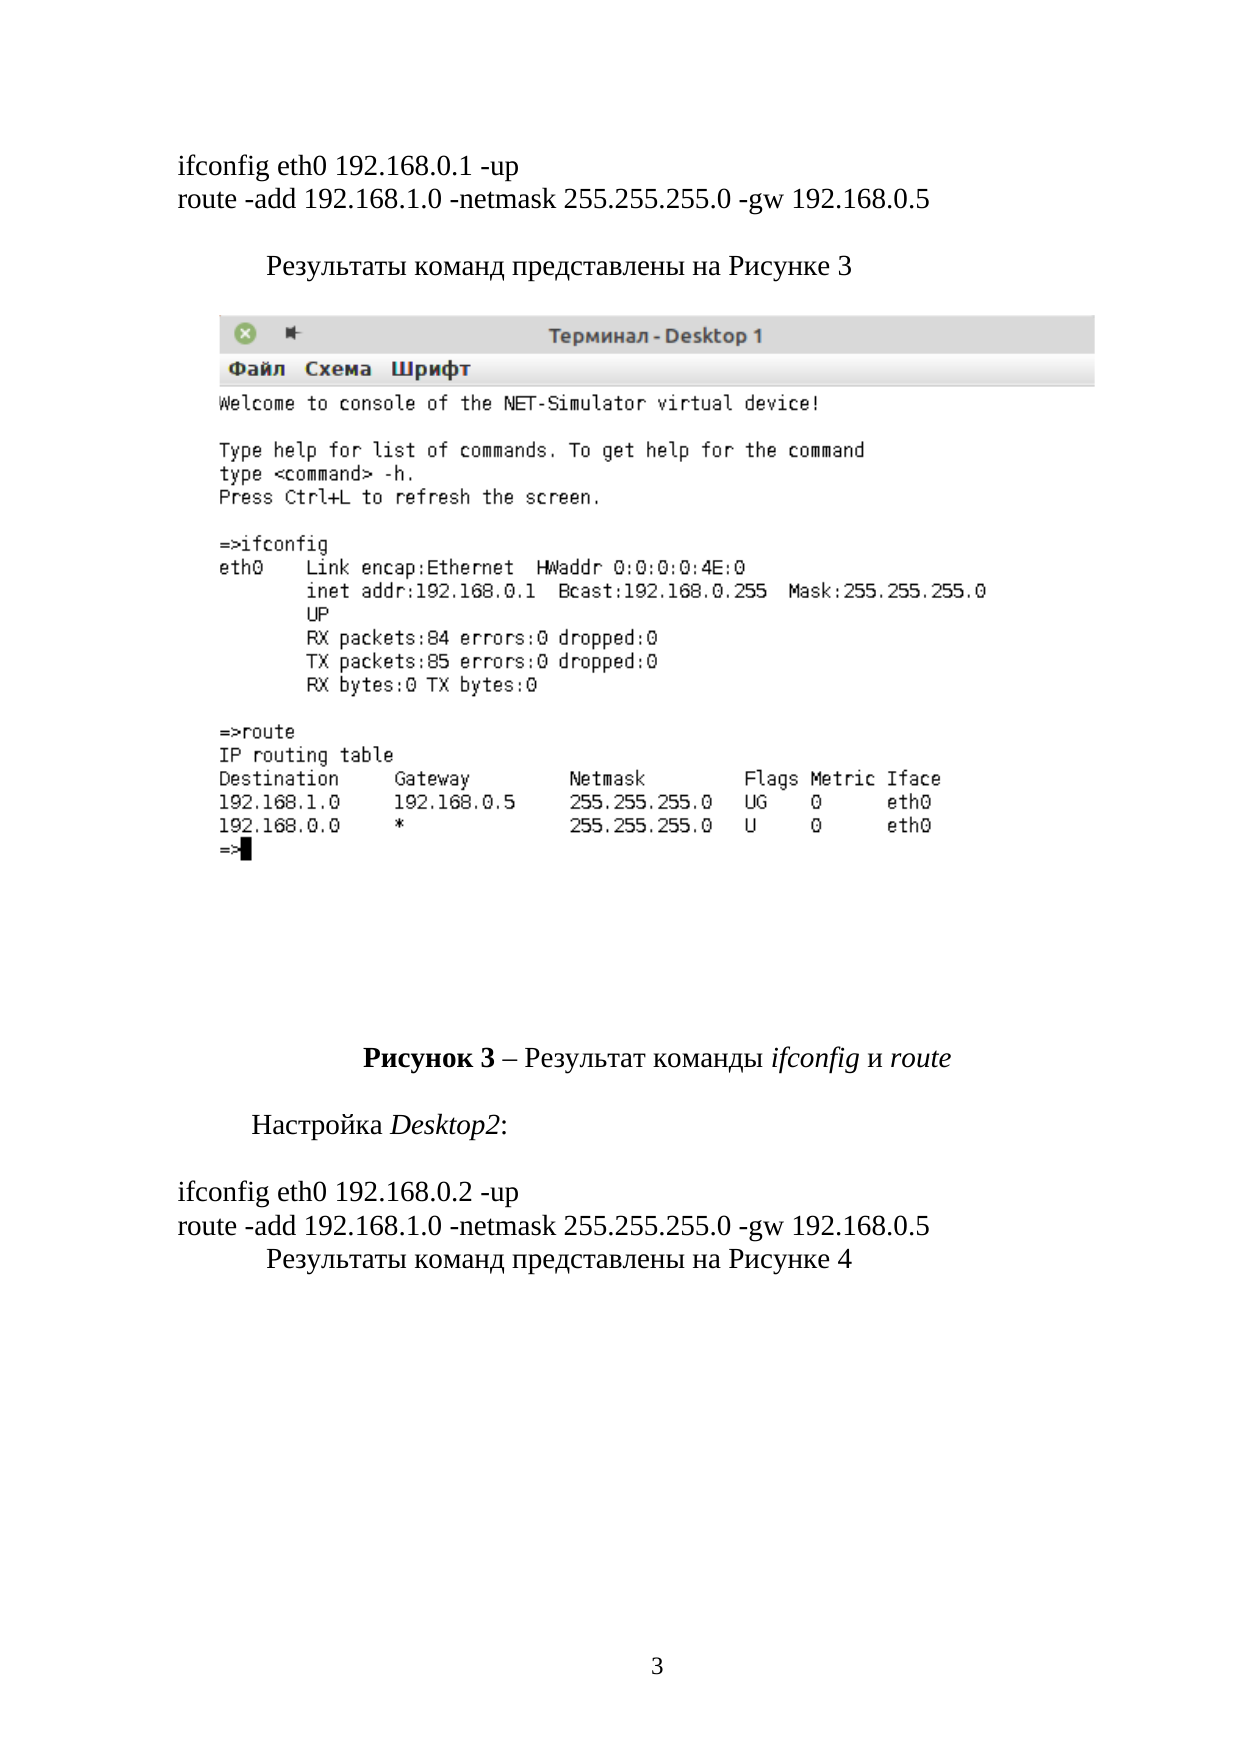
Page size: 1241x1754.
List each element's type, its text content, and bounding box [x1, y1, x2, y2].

text route -add 192.168.1.0 -netmask 255.255.255.0 -gw 192.168.0.5 [177, 1208, 1137, 1241]
text Результаты команд представлены на Рисунке 3 [177, 248, 1137, 282]
text Настройка Desktop2: [251, 1107, 1137, 1141]
text route -add 192.168.1.0 -netmask 255.255.255.0 -gw 192.168.0.5 [177, 181, 1137, 215]
text ifconfig eth0 192.168.0.2 -up [177, 1174, 1137, 1208]
text ifconfig eth0 192.168.0.1 -up [177, 148, 1137, 181]
text Результаты команд представлены на Рисунке 4 [177, 1241, 1137, 1275]
picture [219, 315, 1095, 978]
text Рисунок 3 – Результат команды ifconfig и route [177, 1040, 1137, 1074]
